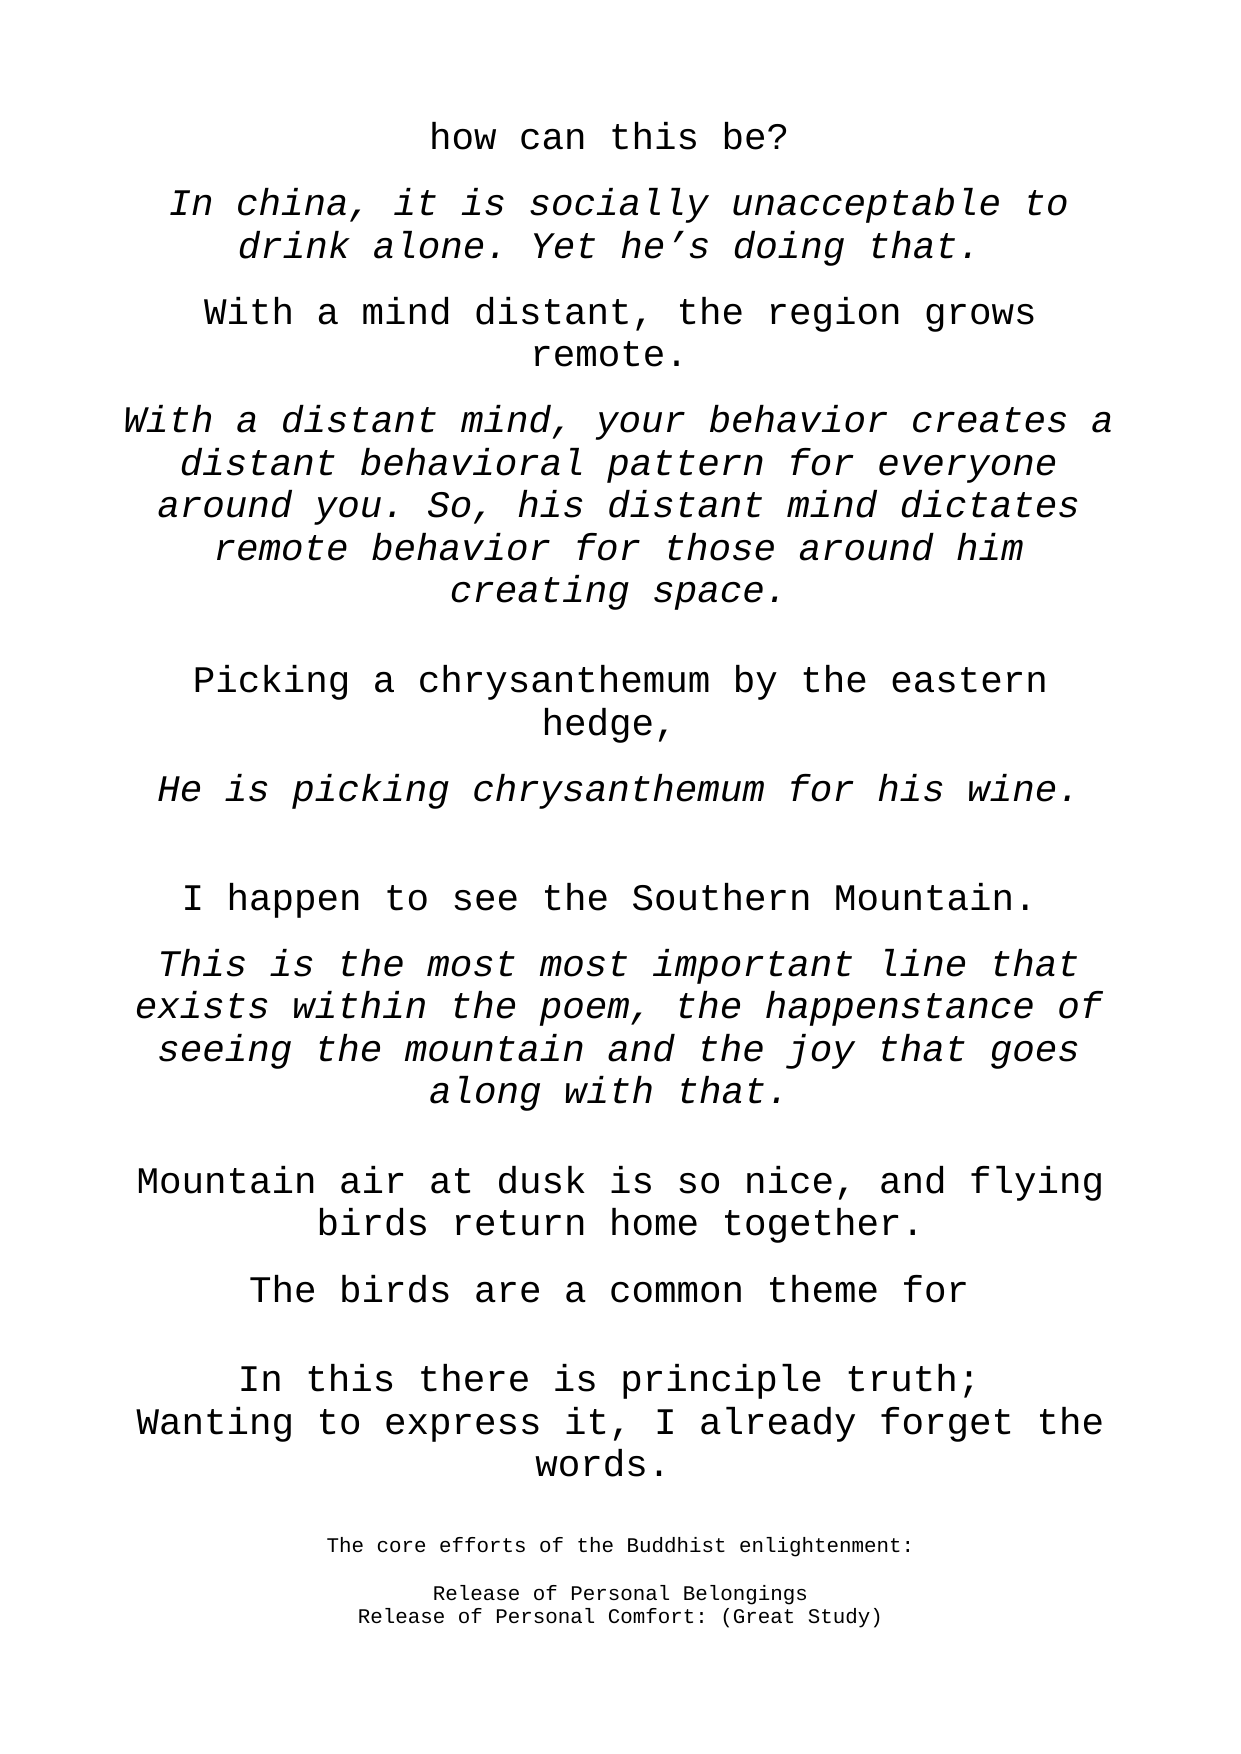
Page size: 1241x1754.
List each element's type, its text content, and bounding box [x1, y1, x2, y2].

text In this there is principle truth; [118, 1361, 1122, 1403]
text With a mind distant, the region grows remote. [118, 293, 1122, 378]
text The birds are a common theme for [118, 1271, 1122, 1313]
text Release of Personal Belongings [118, 1583, 1122, 1606]
text how can this be? [118, 118, 1122, 161]
text This is the most most important line that exists within the poem, the happenstance of seeing the mountain and the joy that goes along with that. [118, 945, 1122, 1115]
text He is picking chrysanthemum for his wine. [118, 770, 1122, 812]
text Picking a chrysanthemum by the eastern hedge, [118, 661, 1122, 746]
text Release of Personal Comfort: (Great Study) [118, 1606, 1122, 1630]
text In china, it is socially unacceptable to drink alone. Yet he’s doing that. [118, 184, 1122, 269]
text I happen to see the Southern Mountain. [118, 879, 1122, 921]
text With a distant mind, your behavior creates a distant behavioral pattern for everyone around you. So, his distant mind dictates remote behavior for those around him creating space. [118, 402, 1122, 614]
text Mountain air at dusk is so nice, and flying birds return home together. [118, 1162, 1122, 1247]
text Wanting to express it, I already forget the words. [118, 1403, 1122, 1488]
text The core efforts of the Buddhist enlightenment: [118, 1535, 1122, 1559]
